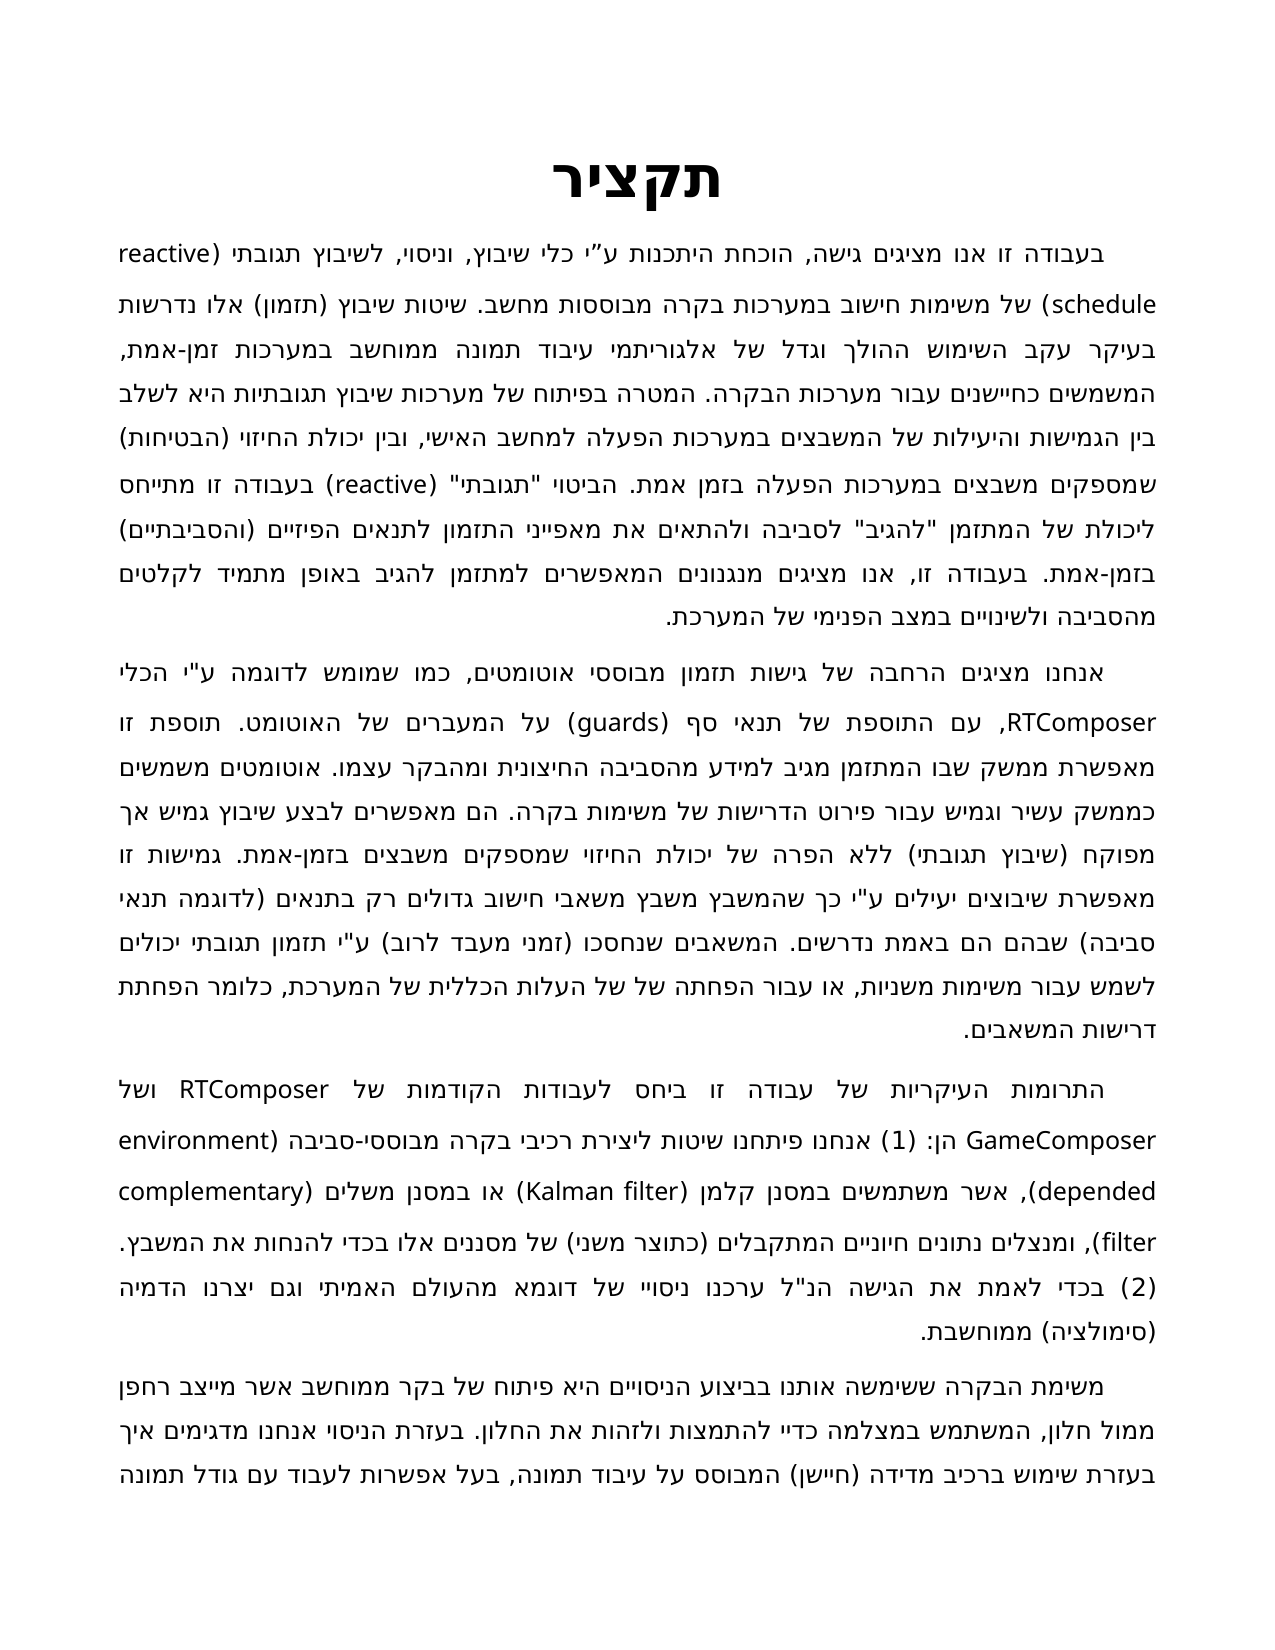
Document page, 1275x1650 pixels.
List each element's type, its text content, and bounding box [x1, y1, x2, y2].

title תקציר [118, 143, 1157, 211]
text בעבודה זו‬ אנו מציגים גישה, הוכחת היתכנות ע”י כלי שיבוץ, וניסוי, לשיבוץ תגובתי (reactive schedule) של משימות חישוב במערכות בקרה מבוססות מחשב. שיטות שיבוץ (תזמון) אלו נדרשות בעיקר עקב השימוש ההולך וגדל של אלגוריתמי עיבוד תמונה ממוחשב במערכות זמן-אמת, המשמשים כחיישנים עבור מערכות הבקרה. המטרה בפיתוח של מערכות שיבוץ תגובתיות היא לשלב בין הגמישות והיעילות של המשבצים במערכות הפעלה למחשב האישי, ובין יכולת החיזוי (הבטיחות) שמספקים משבצים במערכות הפעלה בזמן אמת. הביטוי "תגובתי" (reactive) בעבודה זו מתייחס ליכולת של המתזמן "להגיב" לסביבה ולהתאים את מאפייני התזמון לתנאים הפיזיים (והסביבתיים) בזמן-אמת. בעבודה זו, אנו מציגים מנגנונים המאפשרים למתזמן להגיב באופן מתמיד לקלטים מהסביבה ולשינויים במצב הפנימי של המערכת. [118, 236, 1157, 632]
text אנחנו מציגים הרחבה של גישות תזמון מבוססי אוטומטים, כמו שמומש לדוגמה ע"י הכלי RTComposer, עם התוספת של תנאי סף (guards) על המעברים של האוטומט. תוספת זו מאפשרת ממשק שבו המתזמן מגיב למידע מהסביבה החיצונית ומהבקר עצמו. אוטומטים משמשים כממשק עשיר וגמיש עבור פירוט הדרישות של משימות בקרה. הם מאפשרים לבצע שיבוץ גמיש אך מפוקח (שיבוץ תגובתי) ללא הפרה של יכולת החיזוי שמספקים משבצים בזמן-אמת. גמישות זו מאפשרת שיבוצים יעילים ע"י כך שהמשבץ משבץ משאבי חישוב גדולים רק בתנאים (לדוגמה תנאי סביבה) שבהם הם באמת נדרשים. המשאבים שנחסכו (זמני מעבד לרוב) ע"י תזמון תגובתי יכולים לשמש עבור משימות משניות, או עבור הפחתה של של העלות הכללית של המערכת, כלומר הפחתת דרישות המשאבים. [118, 658, 1157, 1045]
text משימת הבקרה ששימשה אותנו בביצוע הניסויים היא פיתוח של בקר ממוחשב אשר מייצב רחפן ממול חלון, המשתמש במצלמה כדיי להתמצות ולזהות את החלון. בעזרת הניסוי אנחנו מדגימים איך בעזרת שימוש ברכיב מדידה (חיישן) המבוסס על עיבוד תמונה, בעל אפשרות לעבוד עם גודל תמונה (רזולוציה) משתנה, אפשר לאזן ולשלוט על עומסי המשאבים במערכת. כלומר, בניסויים אנחנו מווסתים את העומס על המעבד ע"י שימוש בתמונות בעלות פחות סיביות כאשר תנאי הסביבה ומצב הבקר מאפשרים זאת ללא פגיע משמעותית בביצועים. אנחנו פיתחנו את מערכת הבקרה הזו על בסיס תוכנת בקרת טיסה הנפוצה ArduPilotMega (APM) שמפותחת כתוכנת קוד-פתוח, והוספנו שינויים מזעריים כדיי להתאימה למשימה מונחית עיבוד תמונה. העובדה שהתבססנו על תוכנת בקרה נפוצה במימוש הניסוי עזרה לנו במהלך המחקר להגיע למסקנות טובות יותר לגבי הדרך הנכונה לשלב את גישת שיבוץ התהליכים מבוסס אוטומטים במערכות הבקרה הנפוצות בימינו. [118, 1373, 1157, 1489]
text התרומות העיקריות של עבודה זו ביחס לעבודות הקודמות של RTComposer ושל GameComposer הן: (1) אנחנו פיתחנו שיטות ליצירת רכיבי בקרה מבוססי-סביבה (environment depended), אשר משתמשים במסנן קלמן (Kalman filter) או במסנן משלים (complementary filter), ומנצלים נתונים חיוניים המתקבלים (כתוצר משני) של מסננים אלו בכדי להנחות את המשבץ. (2) בכדי לאמת את הגישה הנ"ל ערכנו ניסויי של דוגמא מהעולם האמיתי וגם יצרנו הדמיה (סימולציה) ממוחשבת. [118, 1071, 1157, 1346]
